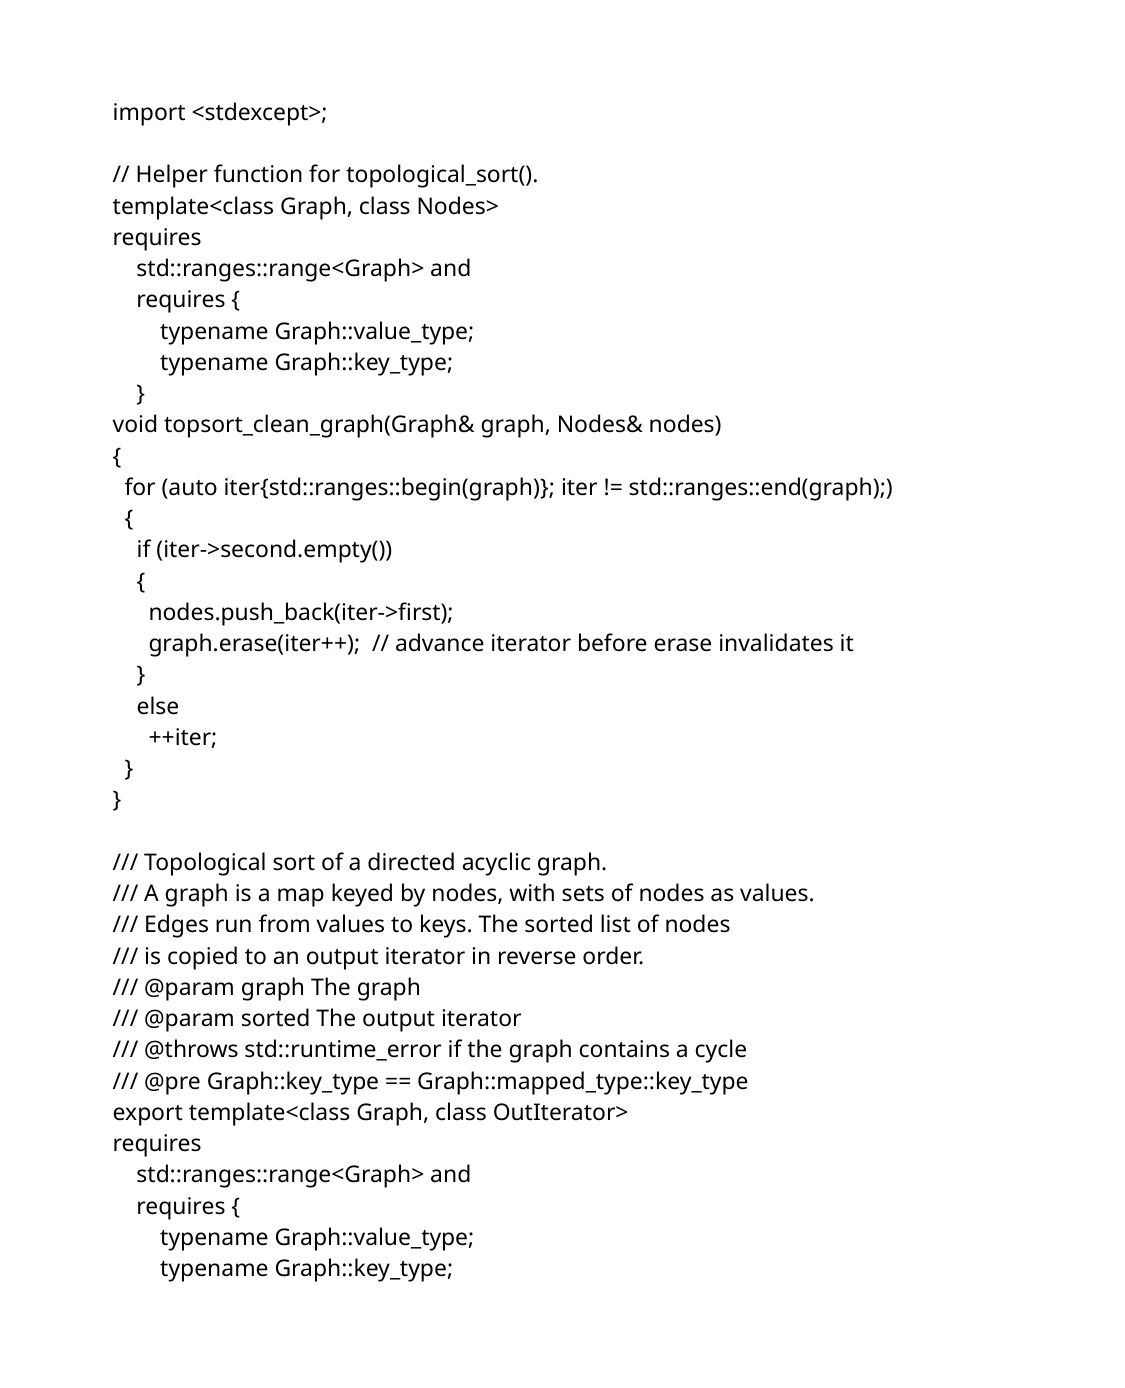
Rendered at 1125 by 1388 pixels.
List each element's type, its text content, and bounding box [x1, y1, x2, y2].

text /// @pre Graph::key_type == Graph::mapped_type::key_type [112, 1065, 1012, 1096]
text /// Edges run from values to keys. The sorted list of nodes [112, 908, 1012, 940]
text std::ranges::range<Graph> and [112, 1158, 1012, 1190]
text } [112, 658, 1012, 690]
text graph.erase(iter++); // advance iterator before erase invalidates it [112, 627, 1012, 658]
text { [112, 565, 1012, 596]
text typename Graph::key_type; [112, 346, 1012, 377]
text typename Graph::key_type; [112, 1252, 1012, 1283]
text { [112, 440, 1012, 471]
text /// @param graph The graph [112, 971, 1012, 1002]
text requires { [112, 283, 1012, 315]
text /// @throws std::runtime_error if the graph contains a cycle [112, 1033, 1012, 1065]
text import <stdexcept>; [112, 96, 1012, 127]
text requires [112, 1127, 1012, 1158]
text requires { [112, 1190, 1012, 1221]
text nodes.push_back(iter->first); [112, 596, 1012, 627]
text // Helper function for topological_sort(). [112, 158, 1012, 190]
text /// A graph is a map keyed by nodes, with sets of nodes as values. [112, 877, 1012, 908]
text { [112, 502, 1012, 533]
text } [112, 377, 1012, 408]
text else [112, 690, 1012, 721]
text template<class Graph, class Nodes> [112, 190, 1012, 221]
text /// is copied to an output iterator in reverse order. [112, 940, 1012, 971]
text ++iter; [112, 721, 1012, 752]
text /// @param sorted The output iterator [112, 1002, 1012, 1033]
text /// Topological sort of a directed acyclic graph. [112, 846, 1012, 877]
text void topsort_clean_graph(Graph& graph, Nodes& nodes) [112, 408, 1012, 440]
text } [112, 783, 1012, 815]
text std::ranges::range<Graph> and [112, 252, 1012, 283]
text typename Graph::value_type; [112, 1221, 1012, 1252]
text export template<class Graph, class OutIterator> [112, 1096, 1012, 1127]
text requires [112, 221, 1012, 252]
text for (auto iter{std::ranges::begin(graph)}; iter != std::ranges::end(graph);) [112, 471, 1012, 502]
text } [112, 752, 1012, 783]
text if (iter->second.empty()) [112, 533, 1012, 565]
text typename Graph::value_type; [112, 315, 1012, 346]
